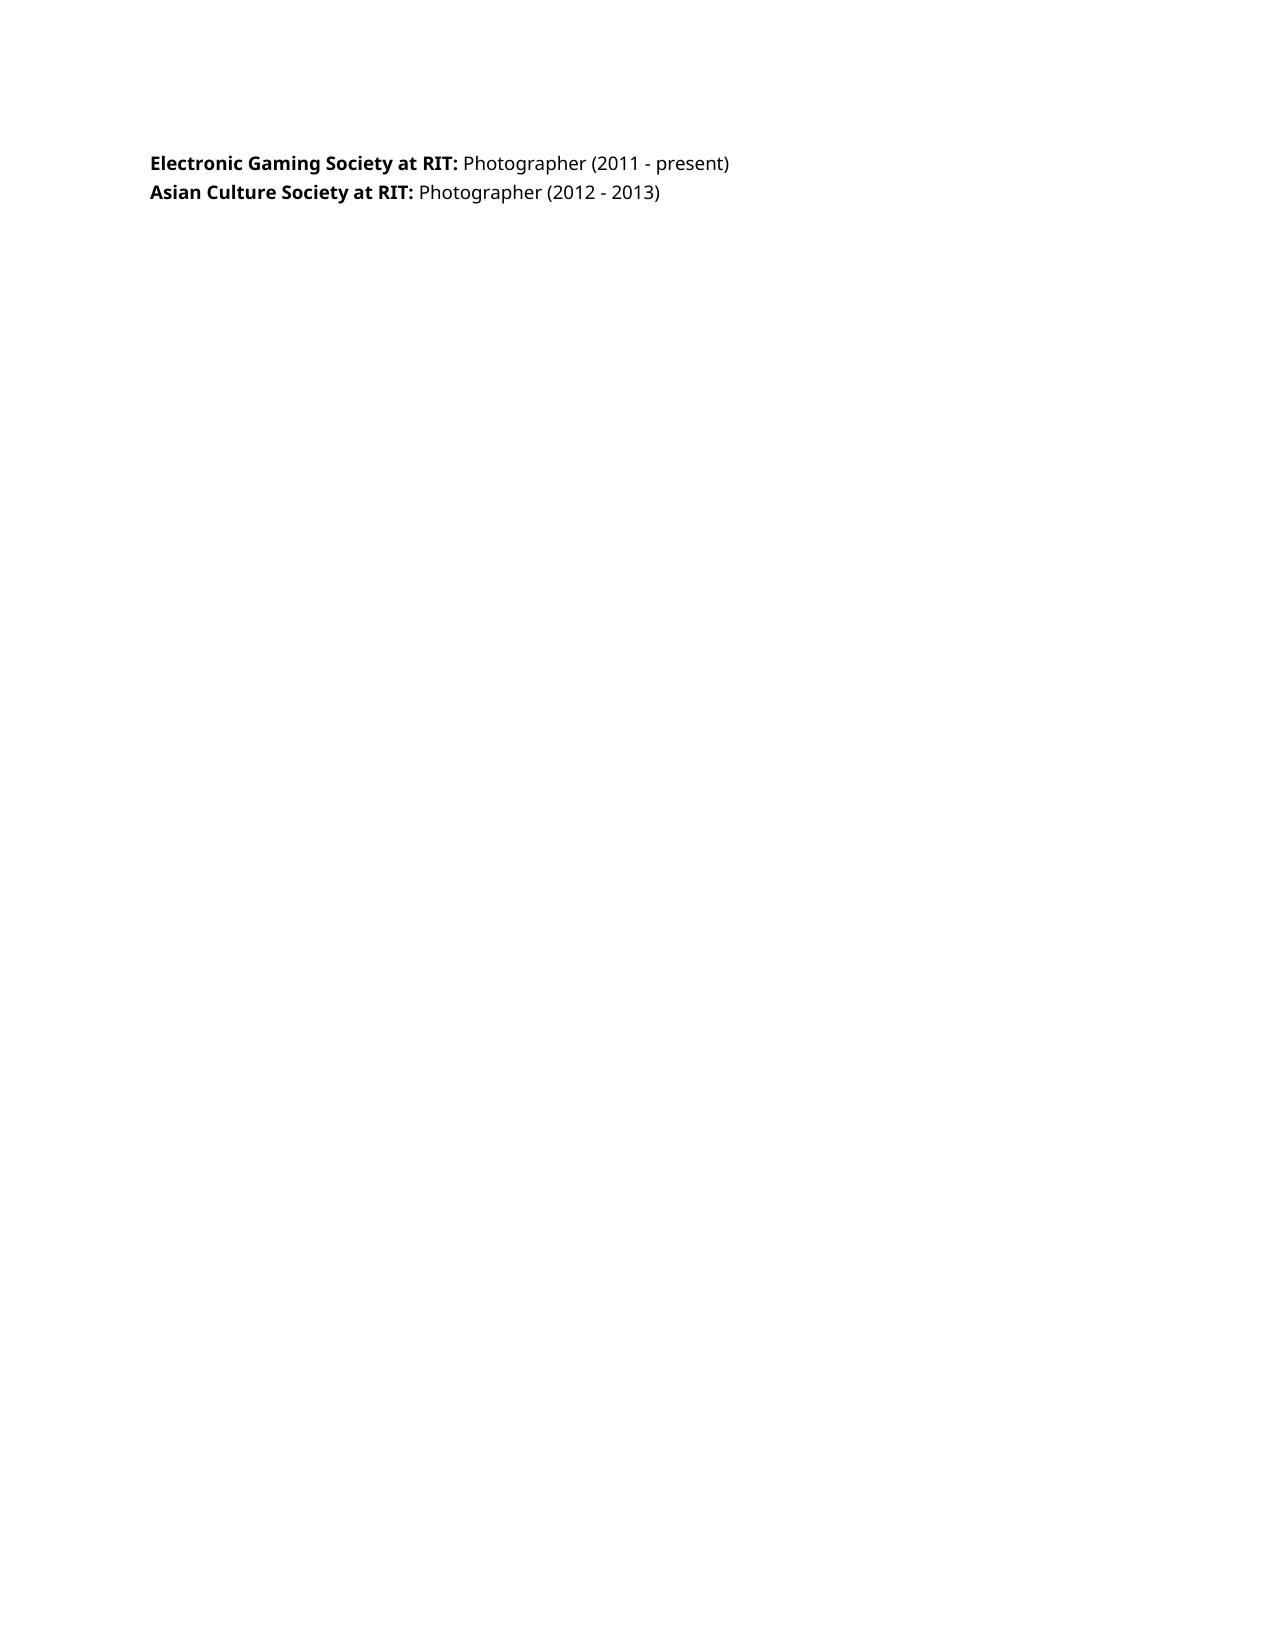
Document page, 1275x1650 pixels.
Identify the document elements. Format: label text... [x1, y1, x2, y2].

text Asian Culture Society at RIT: Photographer (2012 - 2013) [150, 179, 1125, 205]
text Electronic Gaming Society at RIT: Photographer (2011 - present) [150, 150, 1125, 176]
